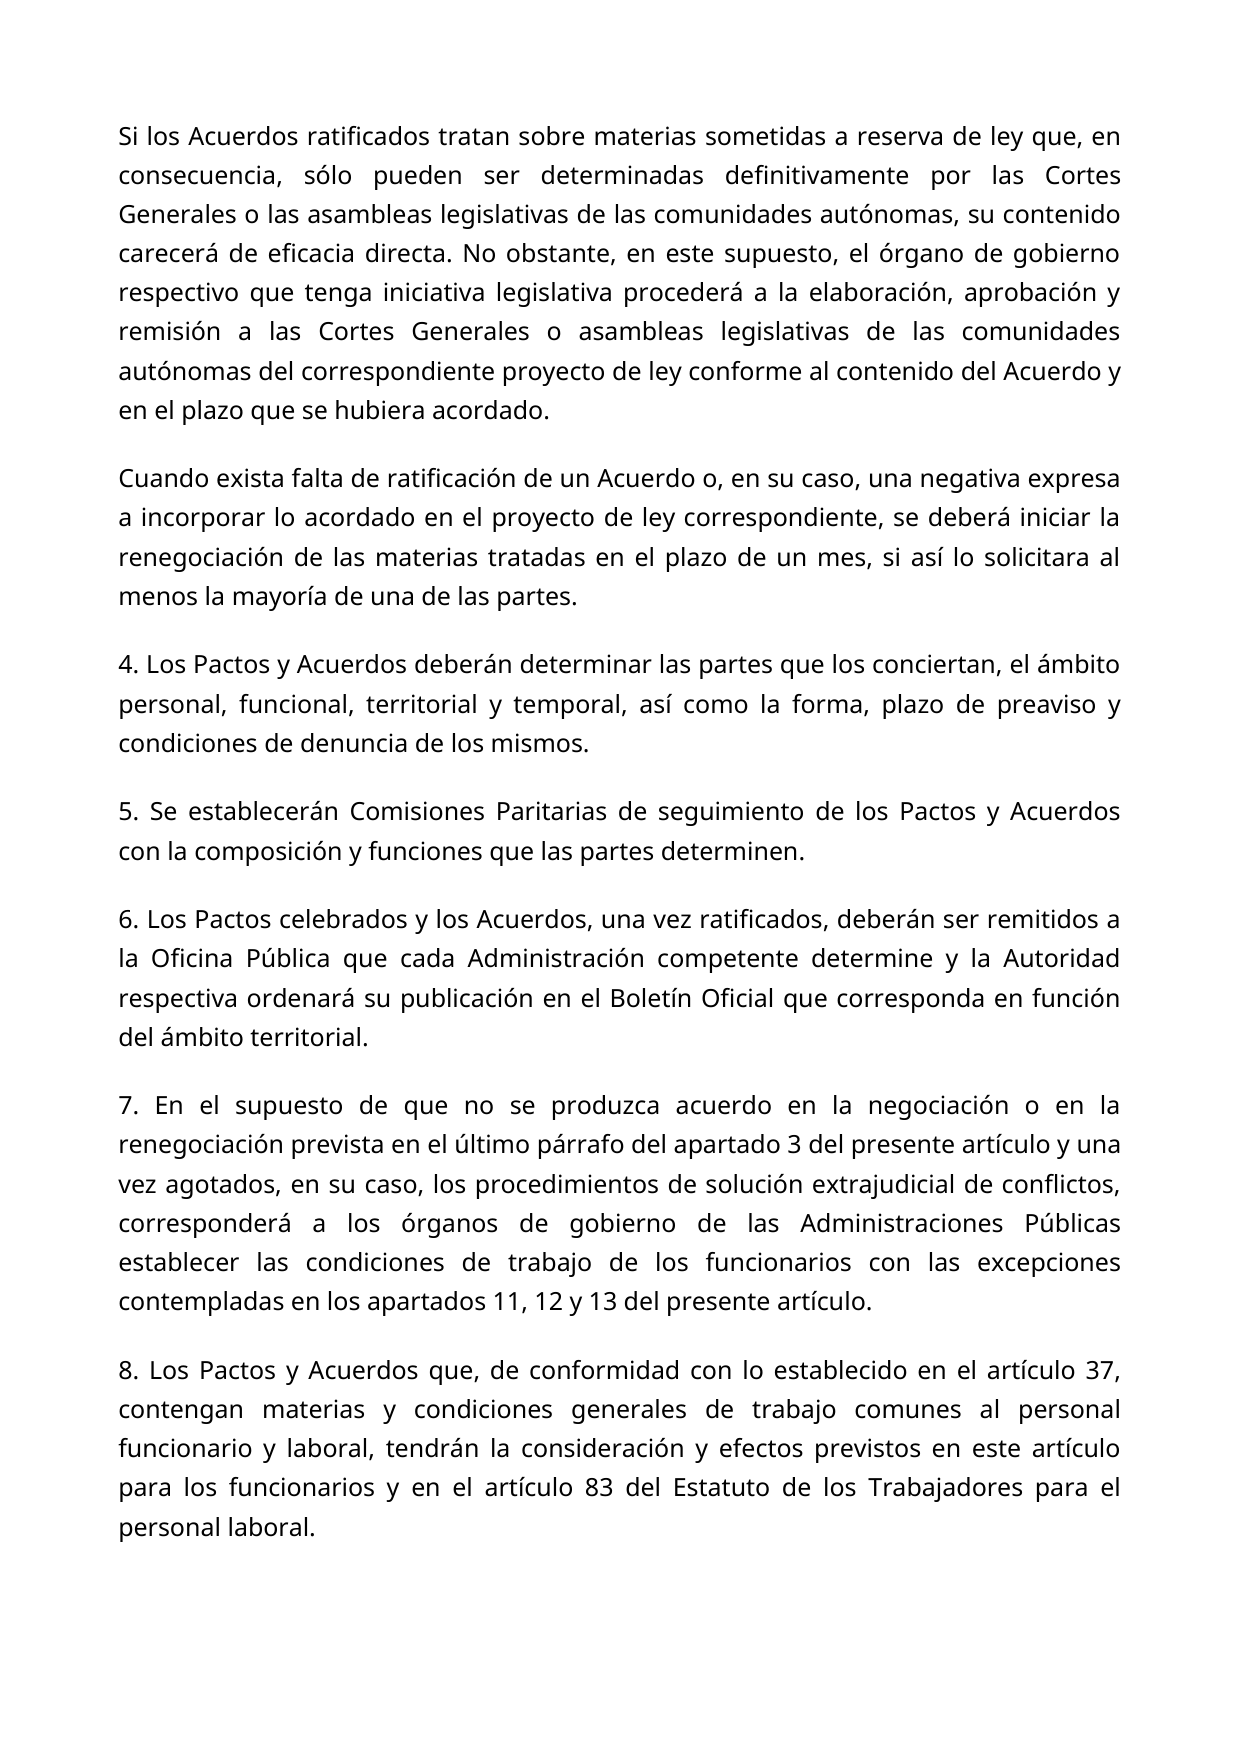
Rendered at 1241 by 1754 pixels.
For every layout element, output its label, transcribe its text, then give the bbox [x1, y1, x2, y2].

text 4. Los Pactos y Acuerdos deberán determinar las partes que los conciertan, el ámbito personal, funcional, territorial y temporal, así como la forma, plazo de preaviso y condiciones de denuncia de los mismos. [118, 647, 1122, 759]
text Si los Acuerdos ratificados tratan sobre materias sometidas a reserva de ley que, en consecuencia, sólo pueden ser determinadas definitivamente por las Cortes Generales o las asambleas legislativas de las comunidades autónomas, su contenido carecerá de eficacia directa. No obstante, en este supuesto, el órgano de gobierno respectivo que tenga iniciativa legislativa procederá a la elaboración, aprobación y remisión a las Cortes Generales o asambleas legislativas de las comunidades autónomas del correspondiente proyecto de ley conforme al contenido del Acuerdo y en el plazo que se hubiera acordado. [118, 118, 1122, 426]
text Cuando exista falta de ratificación de un Acuerdo o, en su caso, una negativa expresa a incorporar lo acordado en el proyecto de ley correspondiente, se deberá iniciar la renegociación de las materias tratadas en el plazo de un mes, si así lo solicitara al menos la mayoría de una de las partes. [118, 461, 1122, 612]
text 7. En el supuesto de que no se produzca acuerdo en la negociación o en la renegociación prevista en el último párrafo del apartado 3 del presente artículo y una vez agotados, en su caso, los procedimientos de solución extrajudicial de conflictos, corresponderá a los órganos de gobierno de las Administraciones Públicas establecer las condiciones de trabajo de los funcionarios con las excepciones contempladas en los apartados 11, 12 y 13 del presente artículo. [118, 1088, 1122, 1318]
text 6. Los Pactos celebrados y los Acuerdos, una vez ratificados, deberán ser remitidos a la Oficina Pública que cada Administración competente determine y la Autoridad respectiva ordenará su publicación en el Boletín Oficial que corresponda en función del ámbito territorial. [118, 902, 1122, 1053]
text 8. Los Pactos y Acuerdos que, de conformidad con lo establecido en el artículo 37, contengan materias y condiciones generales de trabajo comunes al personal funcionario y laboral, tendrán la consideración y efectos previstos en este artículo para los funcionarios y en el artículo 83 del Estatuto de los Trabajadores para el personal laboral. [118, 1352, 1122, 1543]
text 5. Se establecerán Comisiones Paritarias de seguimiento de los Pactos y Acuerdos con la composición y funciones que las partes determinen. [118, 794, 1122, 867]
